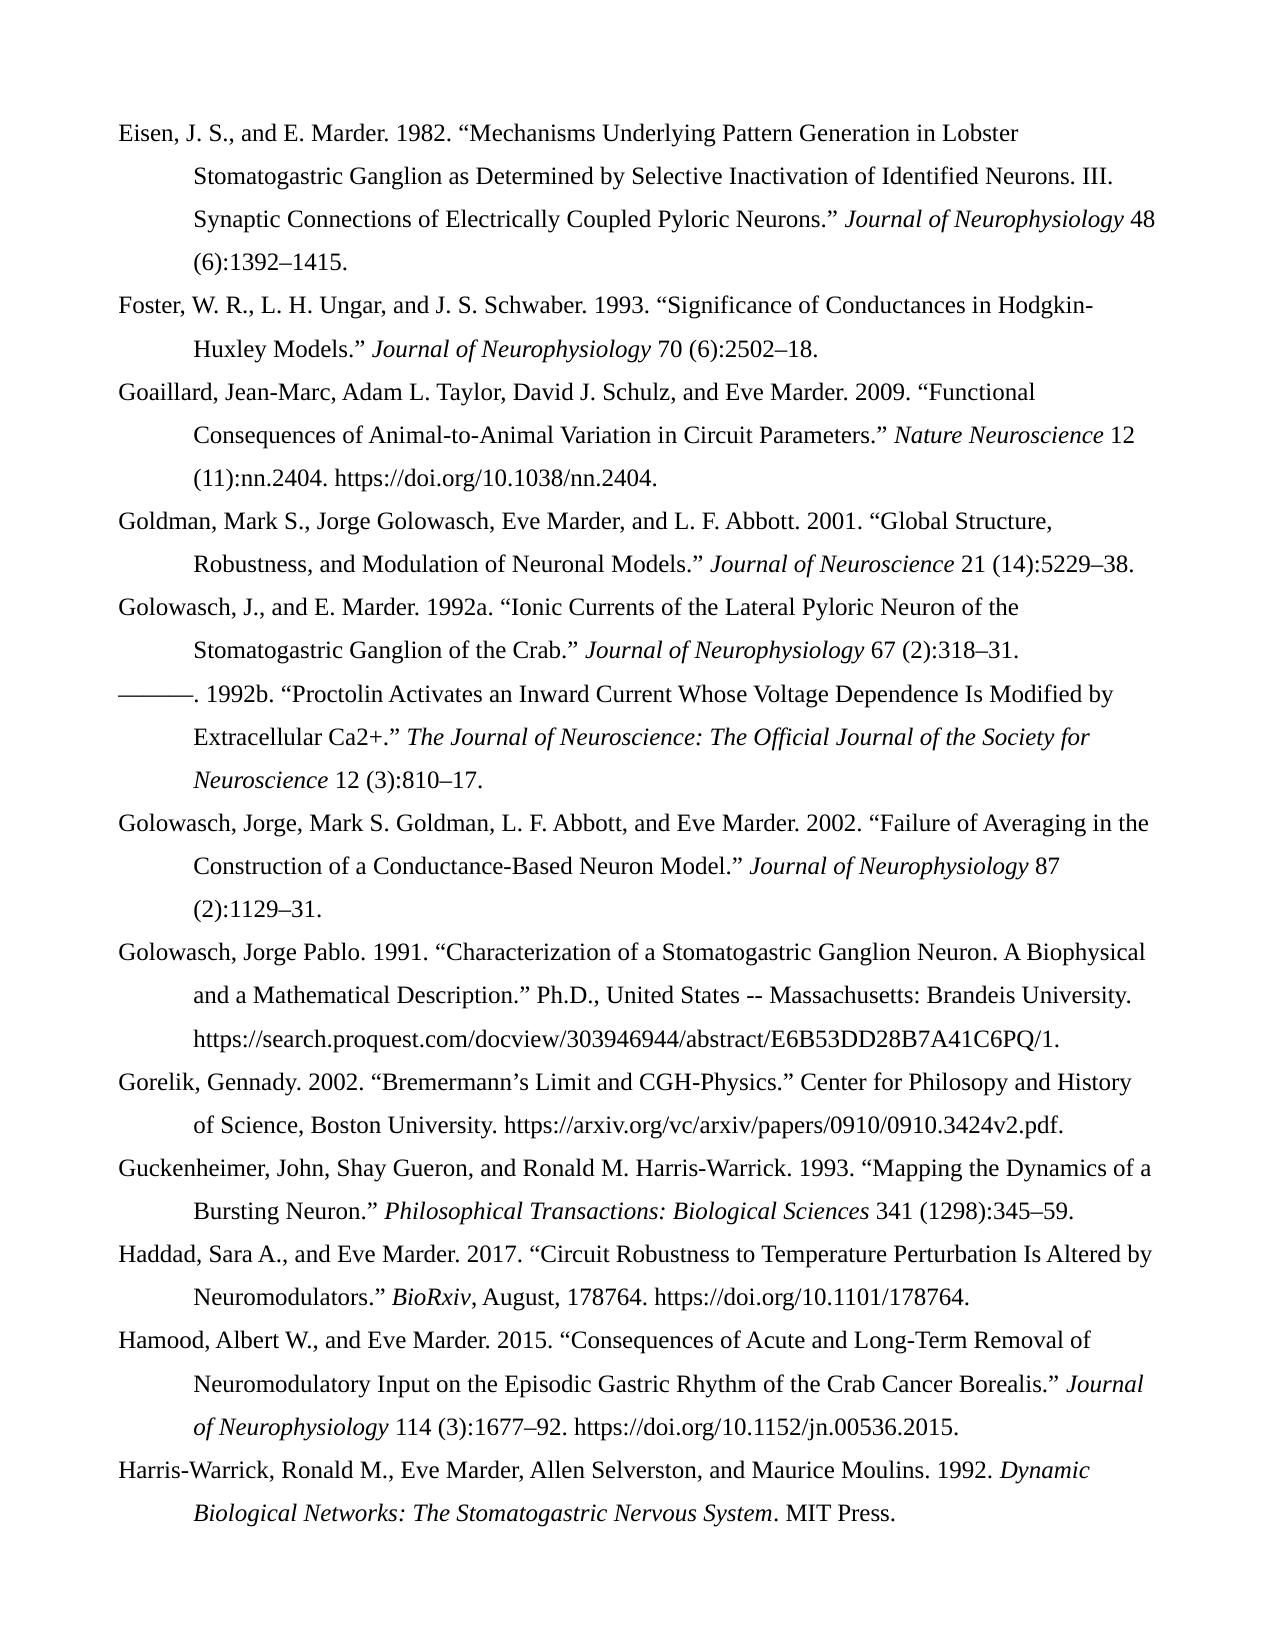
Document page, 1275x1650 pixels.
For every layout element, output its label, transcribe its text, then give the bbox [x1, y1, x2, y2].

text Golowasch, Jorge Pablo. 1991. “Characterization of a Stomatogastric Ganglion Neuron. A Biophysical and a Mathematical Description.” Ph.D., United States -- Massachusetts: Brandeis University. https://search.proquest.com/docview/303946944/abstract/E6B53DD28B7A41C6PQ/1. [118, 937, 1157, 1052]
text Goldman, Mark S., Jorge Golowasch, Eve Marder, and L. F. Abbott. 2001. “Global Structure, Robustness, and Modulation of Neuronal Models.” Journal of Neuroscience 21 (14):5229–38. [118, 506, 1157, 578]
text Eisen, J. S., and E. Marder. 1982. “Mechanisms Underlying Pattern Generation in Lobster Stomatogastric Ganglion as Determined by Selective Inactivation of Identified Neurons. III. Synaptic Connections of Electrically Coupled Pyloric Neurons.” Journal of Neurophysiology 48 (6):1392–1415. [118, 118, 1157, 276]
text Golowasch, Jorge, Mark S. Goldman, L. F. Abbott, and Eve Marder. 2002. “Failure of Averaging in the Construction of a Conductance-Based Neuron Model.” Journal of Neurophysiology 87 (2):1129–31. [118, 808, 1157, 923]
text Foster, W. R., L. H. Ungar, and J. S. Schwaber. 1993. “Significance of Conductances in Hodgkin-Huxley Models.” Journal of Neurophysiology 70 (6):2502–18. [118, 291, 1157, 362]
text Harris-Warrick, Ronald M., Eve Marder, Allen Selverston, and Maurice Moulins. 1992. Dynamic Biological Networks: The Stomatogastric Nervous System. MIT Press. [118, 1455, 1157, 1527]
text Hamood, Albert W., and Eve Marder. 2015. “Consequences of Acute and Long-Term Removal of Neuromodulatory Input on the Episodic Gastric Rhythm of the Crab Cancer Borealis.” Journal of Neurophysiology 114 (3):1677–92. https://doi.org/10.1152/jn.00536.2015. [118, 1326, 1157, 1441]
text Gorelik, Gennady. 2002. “Bremermann’s Limit and CGH-Physics.” Center for Philosopy and History of Science, Boston University. https://arxiv.org/vc/arxiv/papers/0910/0910.3424v2.pdf. [118, 1067, 1157, 1139]
text Haddad, Sara A., and Eve Marder. 2017. “Circuit Robustness to Temperature Perturbation Is Altered by Neuromodulators.” BioRxiv, August, 178764. https://doi.org/10.1101/178764. [118, 1239, 1157, 1311]
text Golowasch, J., and E. Marder. 1992a. “Ionic Currents of the Lateral Pyloric Neuron of the Stomatogastric Ganglion of the Crab.” Journal of Neurophysiology 67 (2):318–31. [118, 592, 1157, 664]
text ———. 1992b. “Proctolin Activates an Inward Current Whose Voltage Dependence Is Modified by Extracellular Ca2+.” The Journal of Neuroscience: The Official Journal of the Society for Neuroscience 12 (3):810–17. [118, 679, 1157, 794]
text Guckenheimer, John, Shay Gueron, and Ronald M. Harris-Warrick. 1993. “Mapping the Dynamics of a Bursting Neuron.” Philosophical Transactions: Biological Sciences 341 (1298):345–59. [118, 1153, 1157, 1225]
text Goaillard, Jean-Marc, Adam L. Taylor, David J. Schulz, and Eve Marder. 2009. “Functional Consequences of Animal-to-Animal Variation in Circuit Parameters.” Nature Neuroscience 12 (11):nn.2404. https://doi.org/10.1038/nn.2404. [118, 377, 1157, 492]
